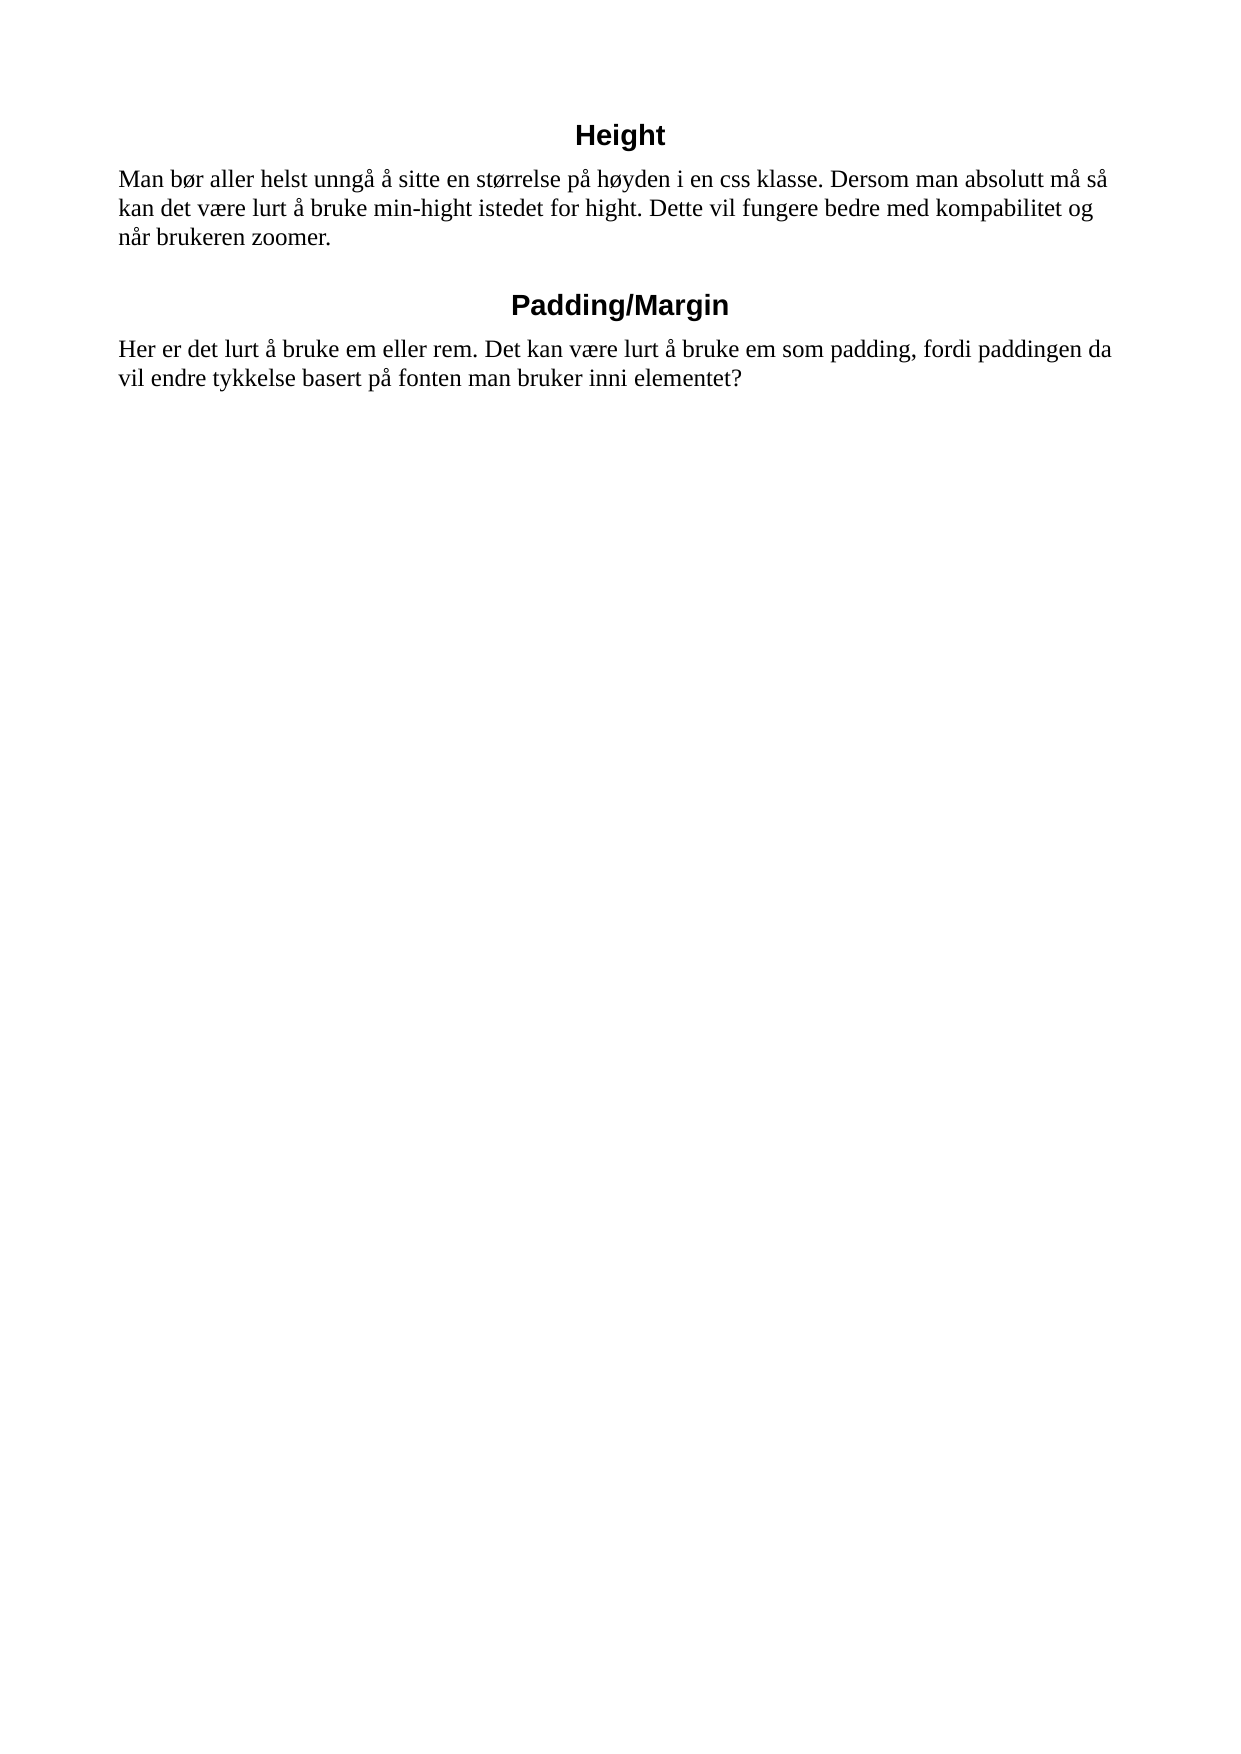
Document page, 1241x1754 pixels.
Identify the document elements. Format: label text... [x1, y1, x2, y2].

text Her er det lurt å bruke em eller rem. Det kan være lurt å bruke em som padding, fordi paddingen da vil endre tykkelse basert på fonten man bruker inni elementet? [118, 334, 1122, 391]
subtitle Height [118, 118, 1122, 152]
subtitle Padding/Margin [118, 288, 1122, 321]
text Man bør aller helst unngå å sitte en størrelse på høyden i en css klasse. Dersom man absolutt må så kan det være lurt å bruke min-hight istedet for hight. Dette vil fungere bedre med kompabilitet og når brukeren zoomer. [118, 164, 1122, 250]
